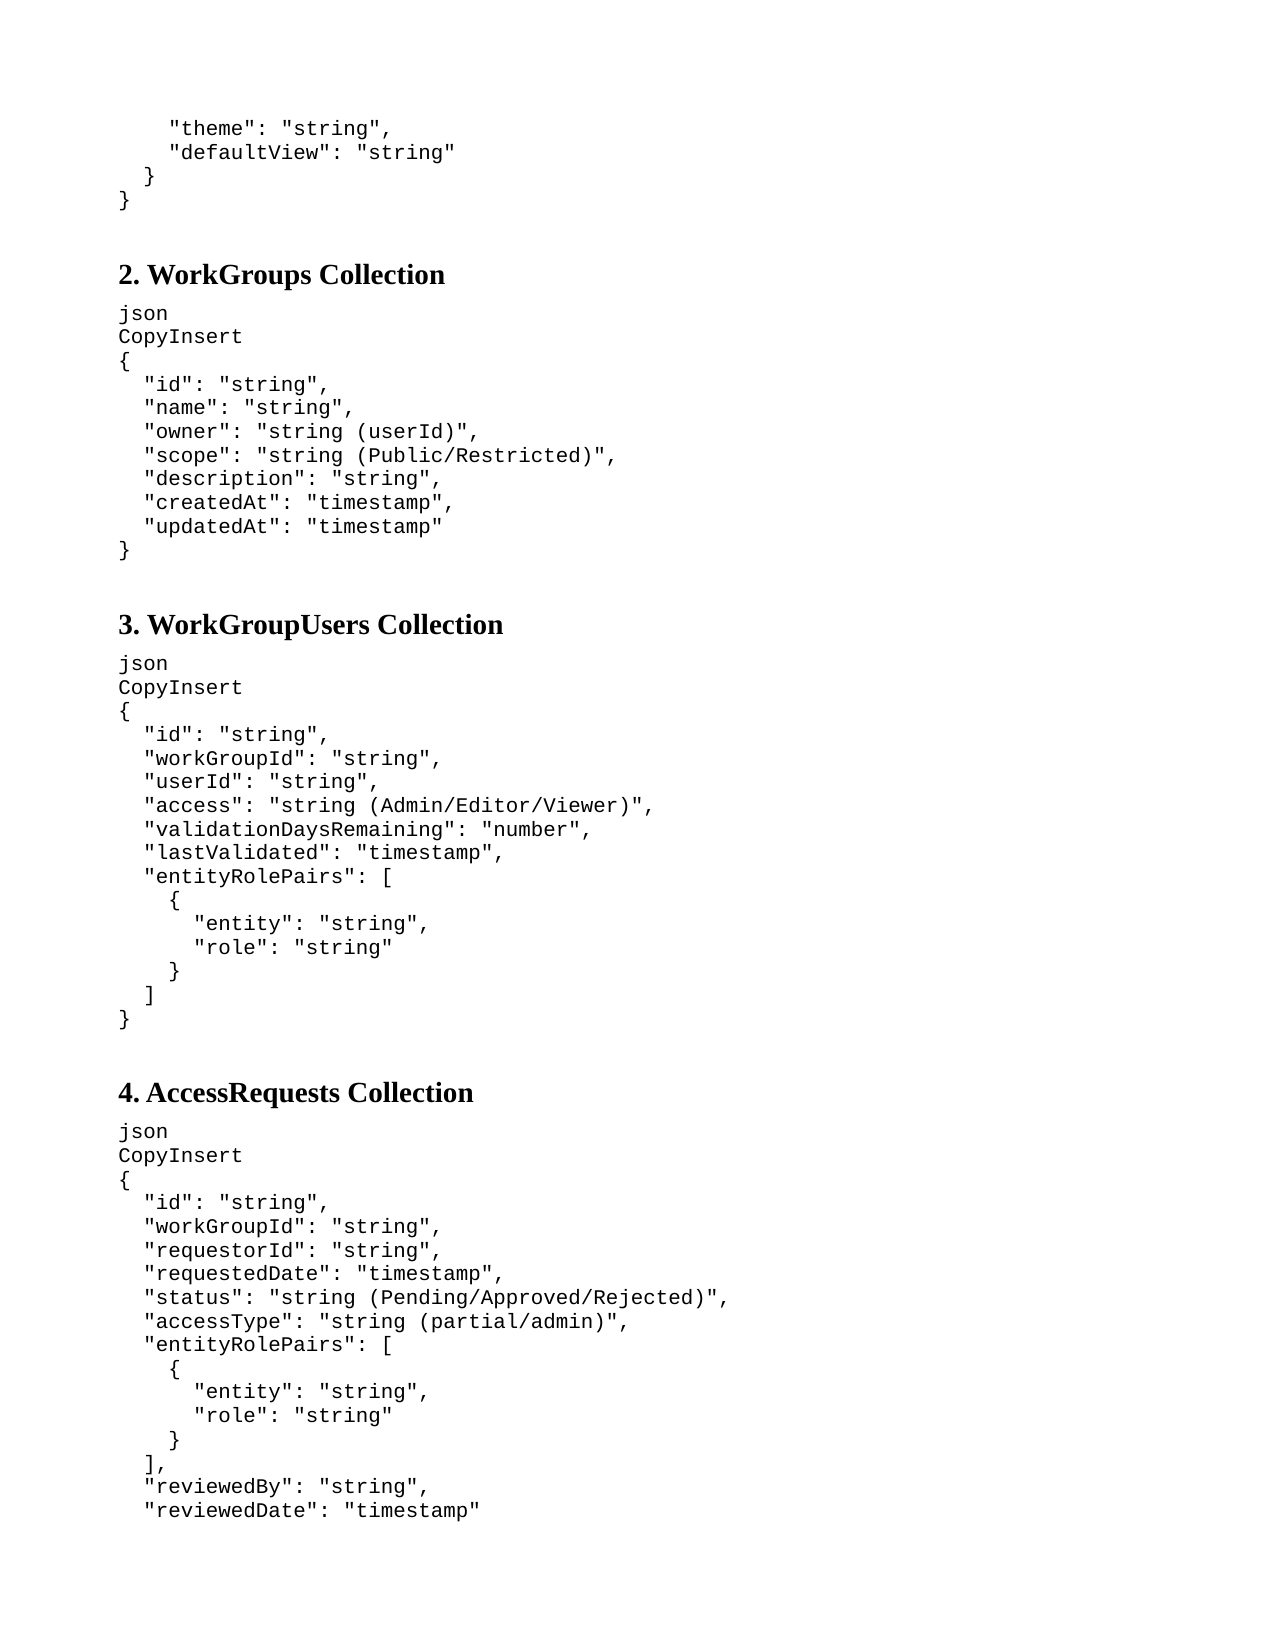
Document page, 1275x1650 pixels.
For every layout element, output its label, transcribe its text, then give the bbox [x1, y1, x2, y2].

text json [118, 653, 1157, 677]
text "name": "string", [118, 397, 1157, 421]
text json [118, 303, 1157, 326]
text "role": "string" [118, 1405, 1157, 1429]
text "scope": "string (Public/Restricted)", [118, 445, 1157, 468]
text ] [118, 984, 1157, 1008]
text } [118, 189, 1157, 213]
text "entityRolePairs": [ [118, 1334, 1157, 1358]
text "entity": "string", [118, 1382, 1157, 1405]
text } [118, 960, 1157, 984]
subtitle 4. AccessRequests Collection [118, 1075, 1157, 1109]
text "accessType": "string (partial/admin)", [118, 1311, 1157, 1334]
text "requestorId": "string", [118, 1240, 1157, 1263]
text CopyInsert [118, 326, 1157, 350]
text "owner": "string (userId)", [118, 421, 1157, 445]
text } [118, 165, 1157, 189]
text "validationDaysRemaining": "number", [118, 818, 1157, 842]
text "id": "string", [118, 724, 1157, 748]
text "workGroupId": "string", [118, 1216, 1157, 1240]
text "theme": "string", [118, 118, 1157, 142]
text } [118, 1008, 1157, 1031]
text { [118, 350, 1157, 374]
text { [118, 1169, 1157, 1192]
text "id": "string", [118, 374, 1157, 397]
text "reviewedDate": "timestamp" [118, 1500, 1157, 1523]
text "id": "string", [118, 1192, 1157, 1216]
text CopyInsert [118, 1145, 1157, 1169]
subtitle 3. WorkGroupUsers Collection [118, 607, 1157, 641]
text "workGroupId": "string", [118, 748, 1157, 771]
text "role": "string" [118, 937, 1157, 960]
text "createdAt": "timestamp", [118, 492, 1157, 516]
text { [118, 889, 1157, 913]
text "defaultView": "string" [118, 142, 1157, 165]
text } [118, 1429, 1157, 1452]
text "updatedAt": "timestamp" [118, 516, 1157, 539]
text "reviewedBy": "string", [118, 1476, 1157, 1500]
text CopyInsert [118, 677, 1157, 700]
text "status": "string (Pending/Approved/Rejected)", [118, 1287, 1157, 1311]
text { [118, 1358, 1157, 1382]
text } [118, 539, 1157, 563]
text "userId": "string", [118, 771, 1157, 795]
text { [118, 700, 1157, 724]
text ], [118, 1452, 1157, 1476]
text "entity": "string", [118, 913, 1157, 937]
text json [118, 1121, 1157, 1145]
text "requestedDate": "timestamp", [118, 1263, 1157, 1287]
text "access": "string (Admin/Editor/Viewer)", [118, 795, 1157, 818]
text "description": "string", [118, 468, 1157, 492]
text "lastValidated": "timestamp", [118, 842, 1157, 866]
subtitle 2. WorkGroups Collection [118, 257, 1157, 290]
text "entityRolePairs": [ [118, 866, 1157, 889]
